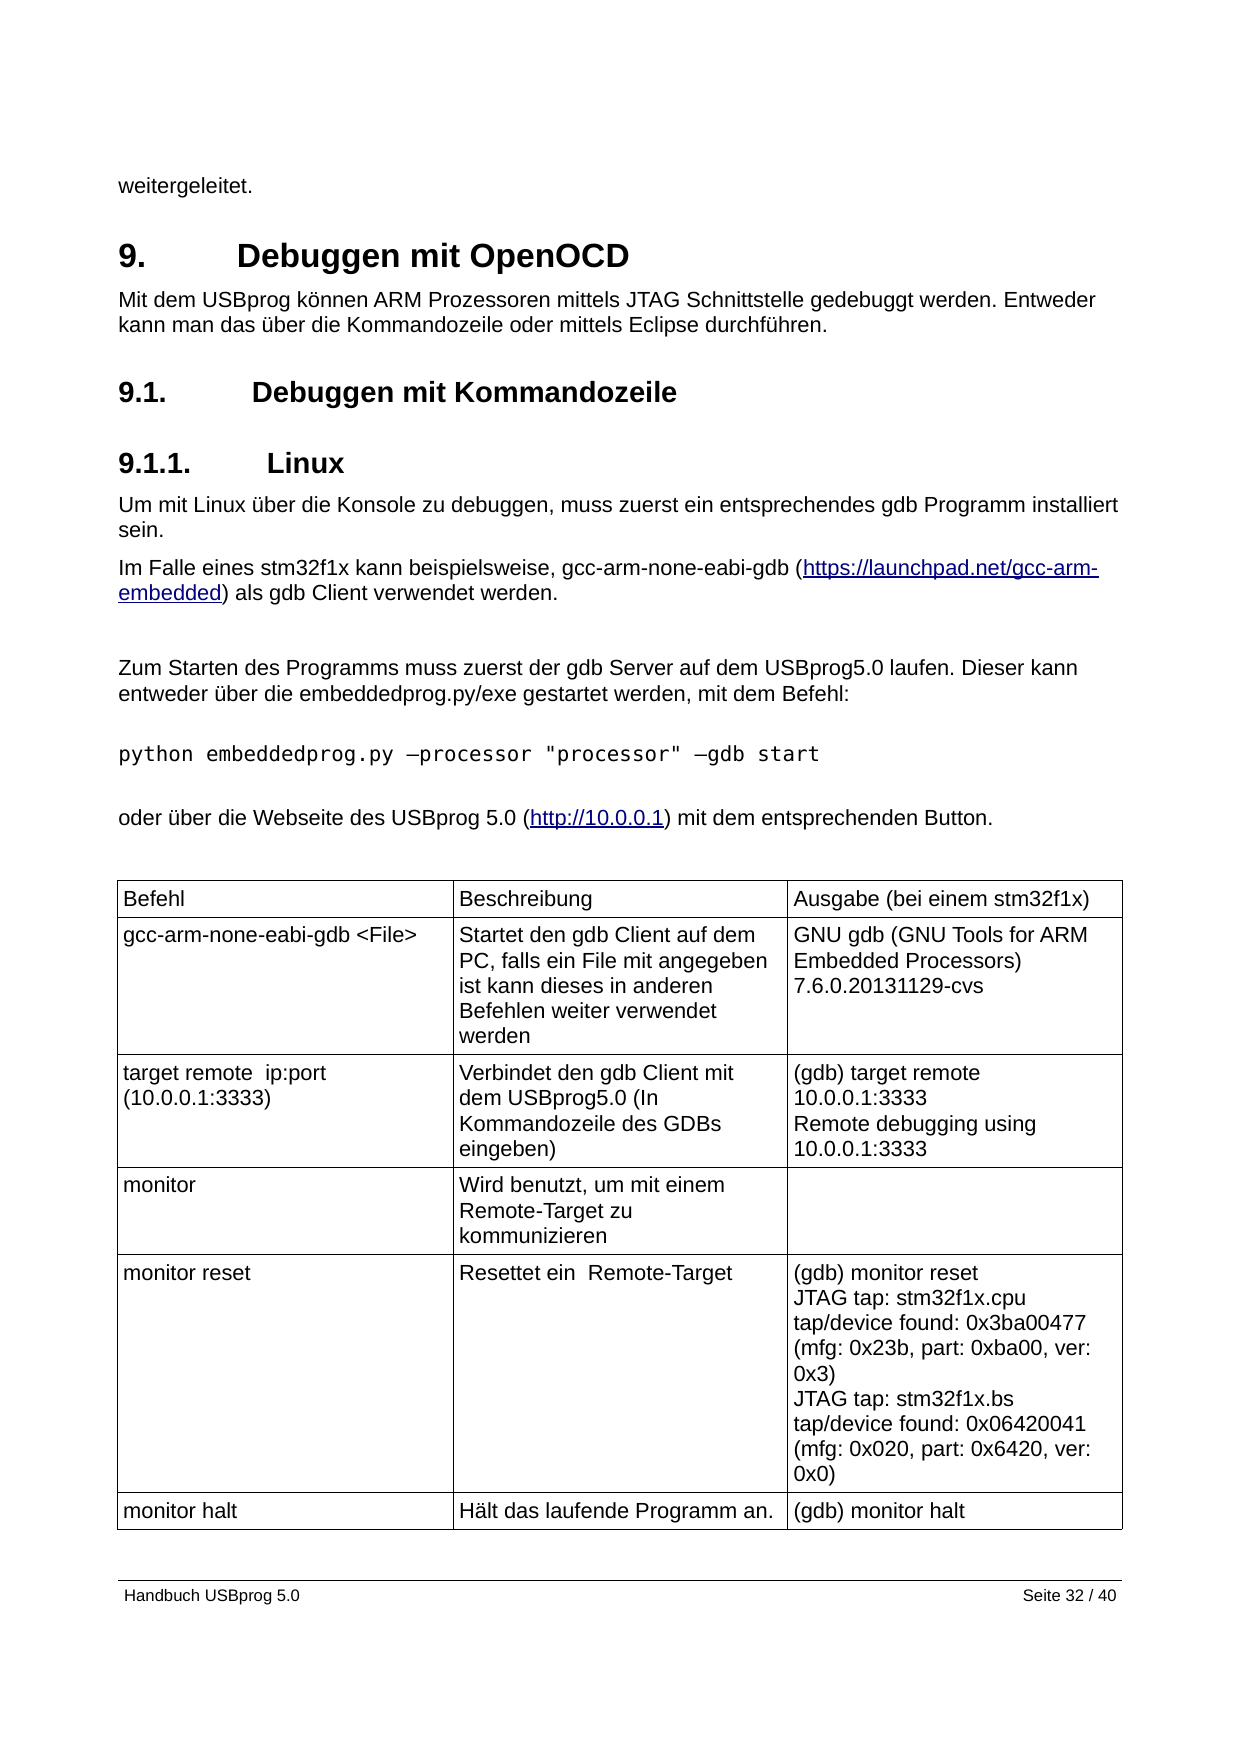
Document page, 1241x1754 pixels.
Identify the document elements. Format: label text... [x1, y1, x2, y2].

table_header Befehl [118, 881, 453, 917]
table_cell Verbindet den gdb Client mit dem USBprog5.0 (In Kommandozeile des GDBs eingeben) [454, 1055, 787, 1167]
table_cell monitor [118, 1168, 453, 1254]
text Zum Starten des Programms muss zuerst der gdb Server auf dem USBprog5.0 laufen. Dieser kann entweder über die embeddedprog.py/exe gestartet werden, mit dem Befehl: [118, 655, 1122, 706]
table_cell (gdb) monitor halt [788, 1493, 1122, 1529]
table_cell target remote ip:port (10.0.0.1:3333) [118, 1055, 453, 1167]
subtitle Debuggen mit OpenOCD [118, 236, 1122, 274]
text Im Falle eines stm32f1x kann beispielsweise, gcc-arm-none-eabi-gdb (https://launchpad.net/gcc-arm-embedded) als gdb Client verwendet werden. [118, 554, 1122, 605]
table_cell monitor halt [118, 1493, 453, 1529]
table_cell Wird benutzt, um mit einem Remote-Target zu kommunizieren [454, 1168, 787, 1254]
table_cell monitor reset [118, 1255, 453, 1492]
subtitle Debuggen mit Kommandozeile [118, 374, 1122, 408]
text oder über die Webseite des USBprog 5.0 (http://10.0.0.1) mit dem entsprechenden Button. [118, 804, 1122, 829]
subtitle Linux [118, 446, 1122, 479]
table_header Beschreibung [454, 881, 787, 917]
table_header Ausgabe (bei einem stm32f1x) [788, 881, 1122, 917]
table_cell Hält das laufende Programm an. [454, 1493, 787, 1529]
text Mit dem USBprog können ARM Prozessoren mittels JTAG Schnittstelle gedebuggt werden. Entweder kann man das über die Kommandozeile oder mittels Eclipse durchführen. [118, 287, 1122, 337]
table_cell (gdb) target remote 10.0.0.1:3333 Remote debugging using 10.0.0.1:3333 [788, 1055, 1122, 1167]
text weitergeleitet. [118, 173, 1122, 198]
table_cell GNU gdb (GNU Tools for ARM Embedded Processors) 7.6.0.20131129-cvs [788, 918, 1122, 1054]
table_cell gcc-arm-none-eabi-gdb <File> [118, 918, 453, 1054]
table_cell Startet den gdb Client auf dem PC, falls ein File mit angegeben ist kann dieses in anderen Befehlen weiter verwendet werden [454, 918, 787, 1054]
text Um mit Linux über die Konsole zu debuggen, muss zuerst ein entsprechendes gdb Programm installiert sein. [118, 492, 1122, 542]
text python embeddedprog.py –processor "processor" –gdb start [118, 742, 1122, 767]
table_cell Resettet ein Remote-Target [454, 1255, 787, 1492]
table_cell [788, 1168, 1122, 1254]
table_cell (gdb) monitor reset JTAG tap: stm32f1x.cpu tap/device found: 0x3ba00477 (mfg: 0x23b, part: 0xba00, ver: 0x3) JTAG tap: stm32f1x.bs tap/device found: 0x06420041 (mfg: 0x020, part: 0x6420, ver: 0x0) [788, 1255, 1122, 1492]
